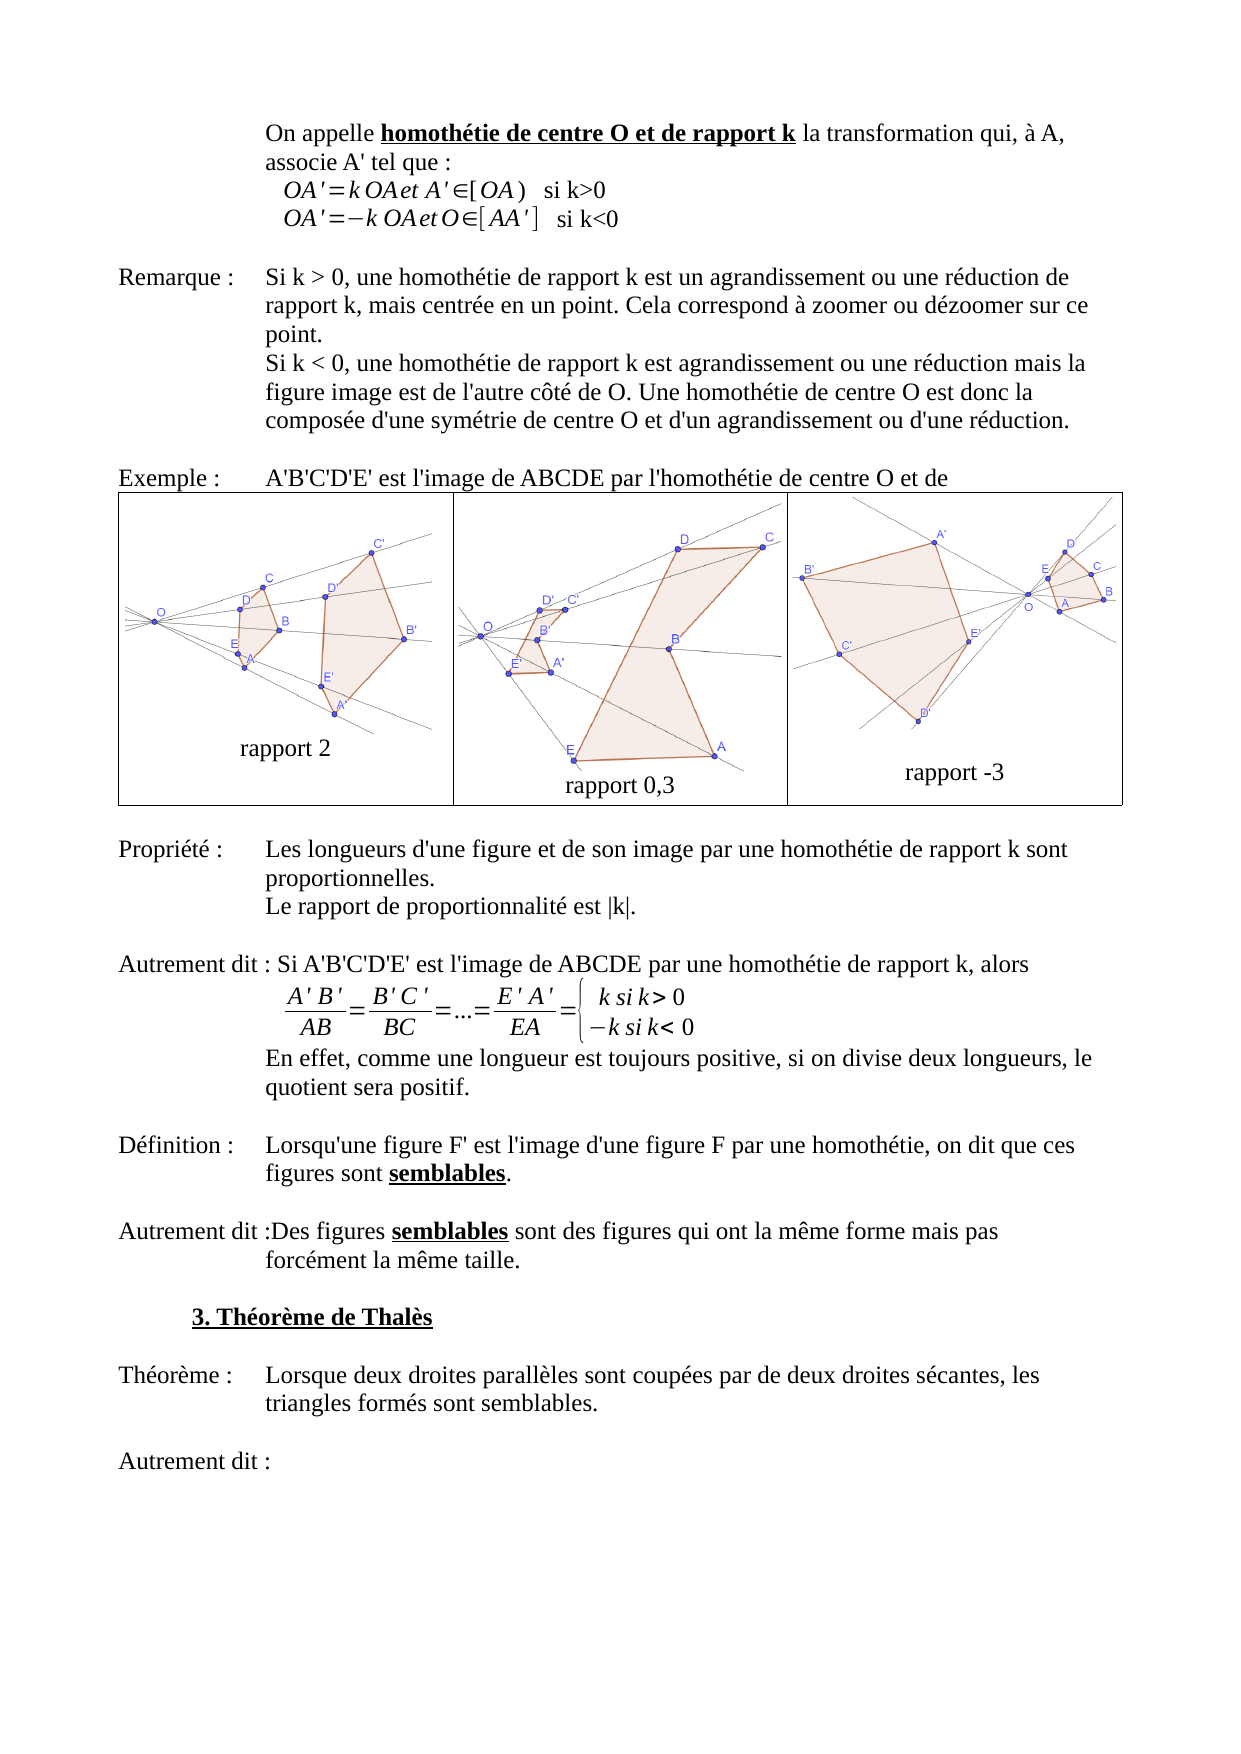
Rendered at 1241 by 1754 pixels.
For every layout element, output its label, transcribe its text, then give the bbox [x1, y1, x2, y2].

table_header rapport 0,3 [454, 493, 787, 805]
text Autrement dit :Des figures semblables sont des figures qui ont la même forme mais pas forcément la même taille. [118, 1216, 1122, 1273]
text En effet, comme une longueur est toujours positive, si on divise deux longueurs, le quotient sera positif. [118, 1043, 1122, 1101]
text Propriété : Les longueurs d'une figure et de son image par une homothétie de rapport k sont proportionnelles. [118, 834, 1122, 891]
text Exemple : A'B'C'D'E' est l'image de ABCDE par l'homothétie de centre O et de [118, 463, 1122, 492]
text Remarque : Si k > 0, une homothétie de rapport k est un agrandissement ou une réduction de rapport k, mais centrée en un point. Cela correspond à zoomer ou dézoomer sur ce point. [118, 262, 1122, 348]
table_header [788, 493, 1122, 728]
picture [125, 524, 433, 734]
text On appelle homothétie de centre O et de rapport k la transformation qui, à A, associe A' tel que : [118, 118, 1122, 176]
text Autrement dit : Si A'B'C'D'E' est l'image de ABCDE par une homothétie de rapport k, alors [118, 949, 1122, 978]
text Le rapport de proportionnalité est |k|. [118, 891, 1122, 920]
text Autrement dit : [118, 1446, 1122, 1475]
table_header [119, 493, 453, 524]
text si k<0 [118, 204, 1122, 233]
text Théorème : Lorsque deux droites parallèles sont coupées par de deux droites sécantes, les triangles formés sont semblables. [118, 1360, 1122, 1417]
text 3. Théorème de Thalès [118, 1302, 1122, 1331]
text Définition : Lorsqu'une figure F' est l'image d'une figure F par une homothétie, on dit que ces figures sont semblables. [118, 1130, 1122, 1187]
table_header rapport -3 [788, 729, 1122, 805]
table_header rapport 2 [119, 525, 453, 805]
picture [458, 497, 782, 771]
text Si k < 0, une homothétie de rapport k est agrandissement ou une réduction mais la figure image est de l'autre côté de O. Une homothétie de centre O est donc la composée d'une symétrie de centre O et d'un agrandissement ou d'une réduction. [118, 348, 1122, 434]
text si k>0 [118, 176, 1122, 204]
picture [793, 497, 1117, 729]
